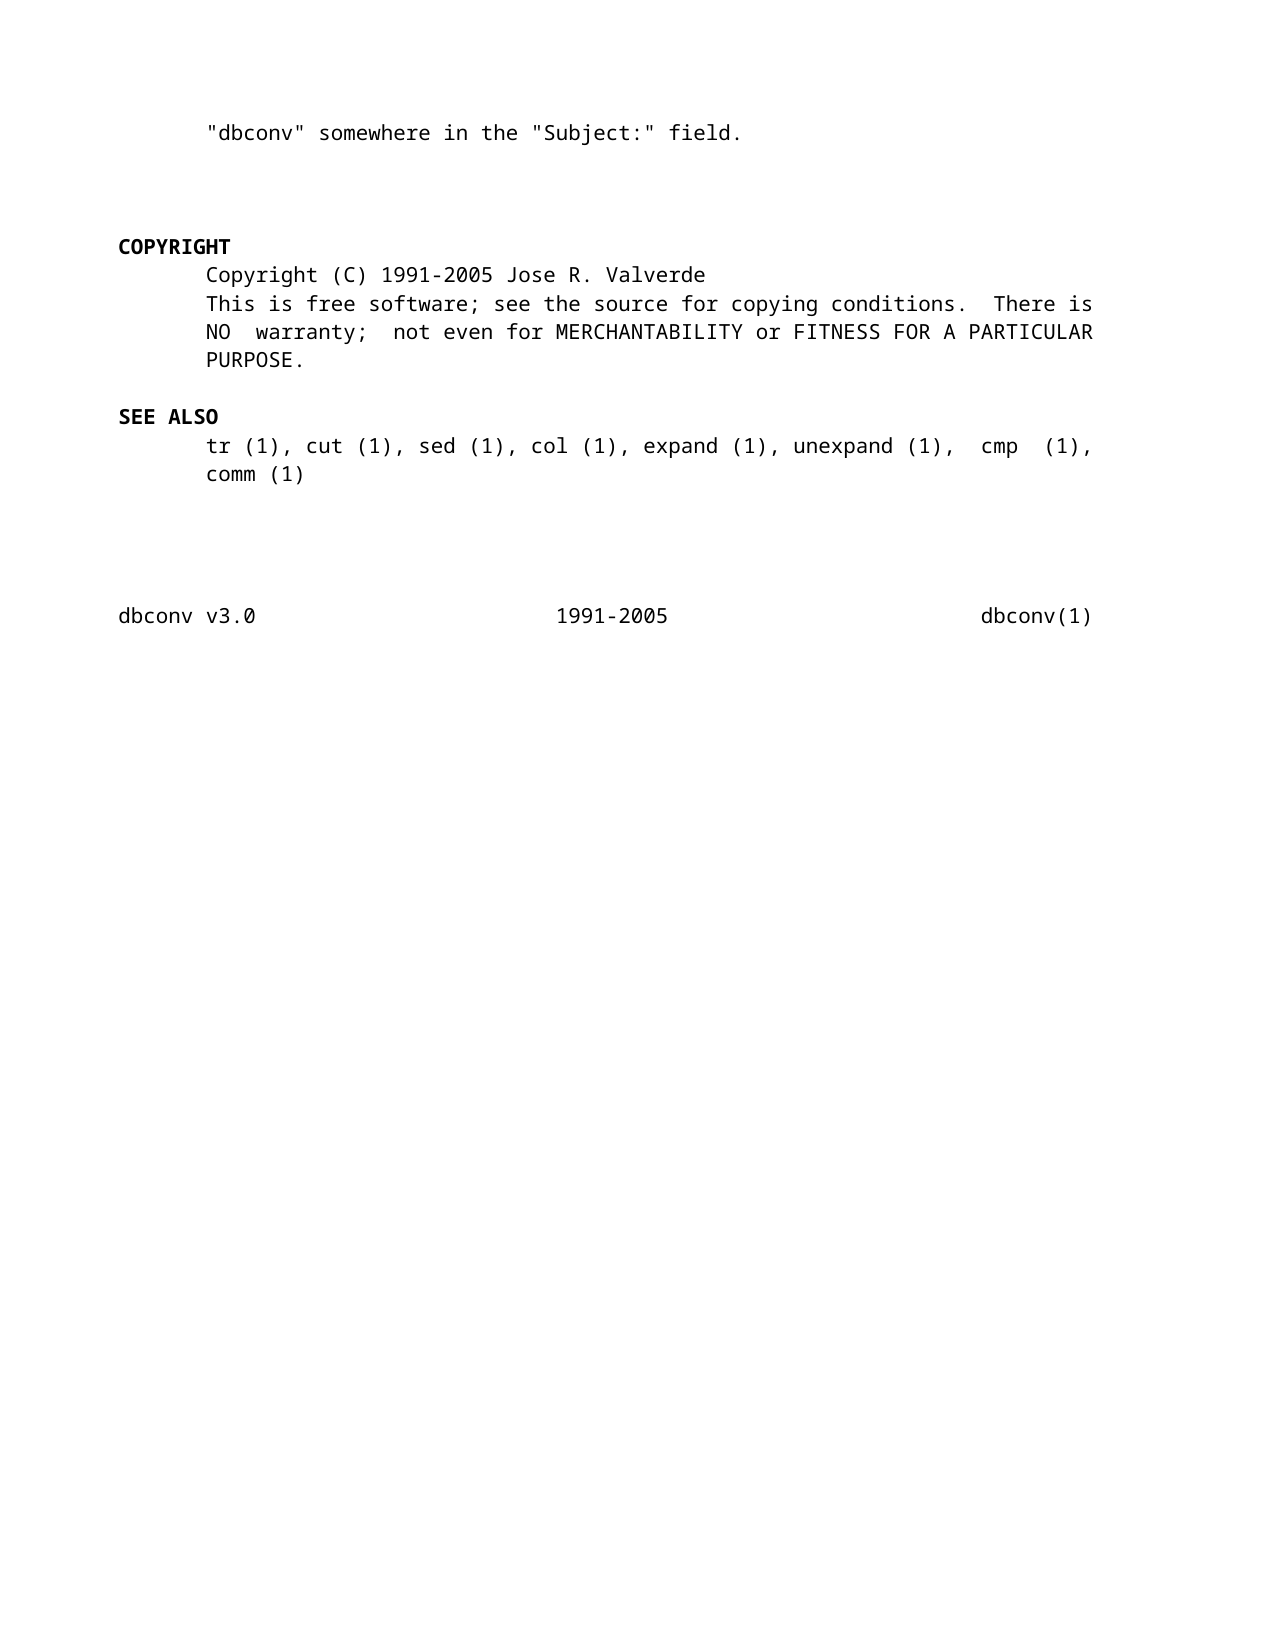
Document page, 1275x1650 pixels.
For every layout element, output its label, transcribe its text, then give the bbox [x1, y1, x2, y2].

text dbconv v3.0 1991-2005 dbconv(1) [118, 602, 1157, 630]
text comm (1) [118, 459, 1157, 488]
text Copyright (C) 1991-2005 Jose R. Valverde [118, 260, 1157, 289]
text COPYRIGHT [118, 232, 1157, 260]
text SEE ALSO [118, 402, 1157, 431]
text PURPOSE. [118, 346, 1157, 374]
text NO warranty; not even for MERCHANTABILITY or FITNESS FOR A PARTICULAR [118, 317, 1157, 346]
text This is free software; see the source for copying conditions. There is [118, 289, 1157, 317]
text tr (1), cut (1), sed (1), col (1), expand (1), unexpand (1), cmp (1), [118, 431, 1157, 459]
text "dbconv" somewhere in the "Subject:" field. [118, 118, 1157, 147]
